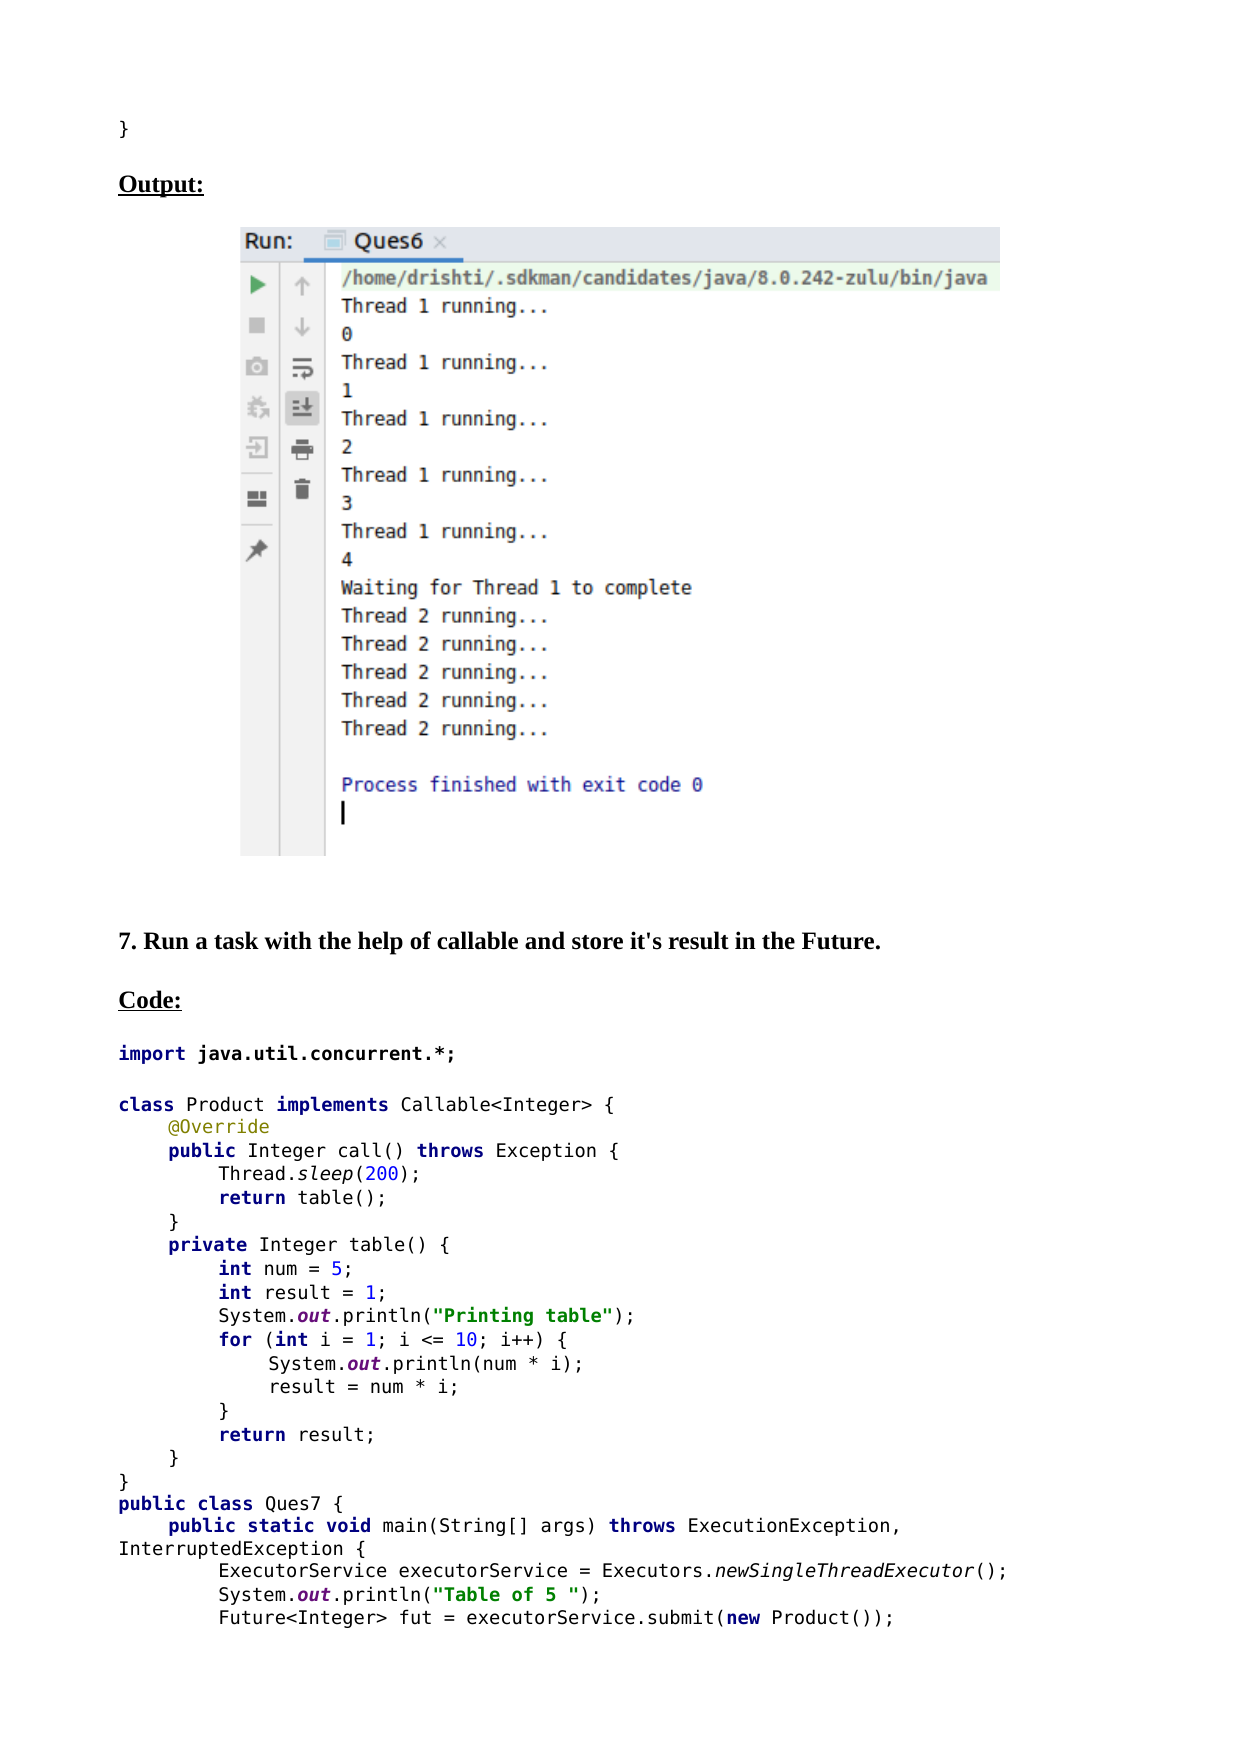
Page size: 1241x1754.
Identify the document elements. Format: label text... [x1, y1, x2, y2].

text public static void main(String[] args) throws ExecutionException, InterruptedException { [118, 1514, 1122, 1560]
text for (int i = 1; i <= 10; i++) { [118, 1329, 1122, 1353]
text return result; [118, 1423, 1122, 1447]
text 7. Run a task with the help of callable and store it's result in the Future. [118, 926, 1122, 955]
text } [118, 1447, 1122, 1471]
text } [118, 118, 1122, 140]
text public class Ques7 { [118, 1493, 1122, 1514]
text @Override [118, 1116, 1122, 1140]
text import java.util.concurrent.*; [118, 1043, 1122, 1065]
text public Integer call() throws Exception { [118, 1140, 1122, 1163]
text private Integer table() { [118, 1234, 1122, 1258]
text System.out.println("Printing table"); [118, 1305, 1122, 1329]
text Output: [118, 169, 1122, 198]
text Thread.sleep(200); [118, 1163, 1122, 1187]
text class Product implements Callable<Integer> { [118, 1094, 1122, 1116]
text return table(); [118, 1187, 1122, 1211]
text Code: [118, 985, 1122, 1013]
text int num = 5; [118, 1258, 1122, 1282]
text ExecutorService executorService = Executors.newSingleThreadExecutor(); [118, 1560, 1122, 1584]
text int result = 1; [118, 1282, 1122, 1305]
text } [118, 1471, 1122, 1493]
picture [240, 227, 1000, 856]
text } [118, 1211, 1122, 1234]
text } [118, 1400, 1122, 1423]
text System.out.println("Table of 5 "); [118, 1584, 1122, 1607]
text System.out.println(num * i); [118, 1353, 1122, 1376]
text Future<Integer> fut = executorService.submit(new Product()); [118, 1607, 1122, 1631]
text result = num * i; [118, 1376, 1122, 1400]
